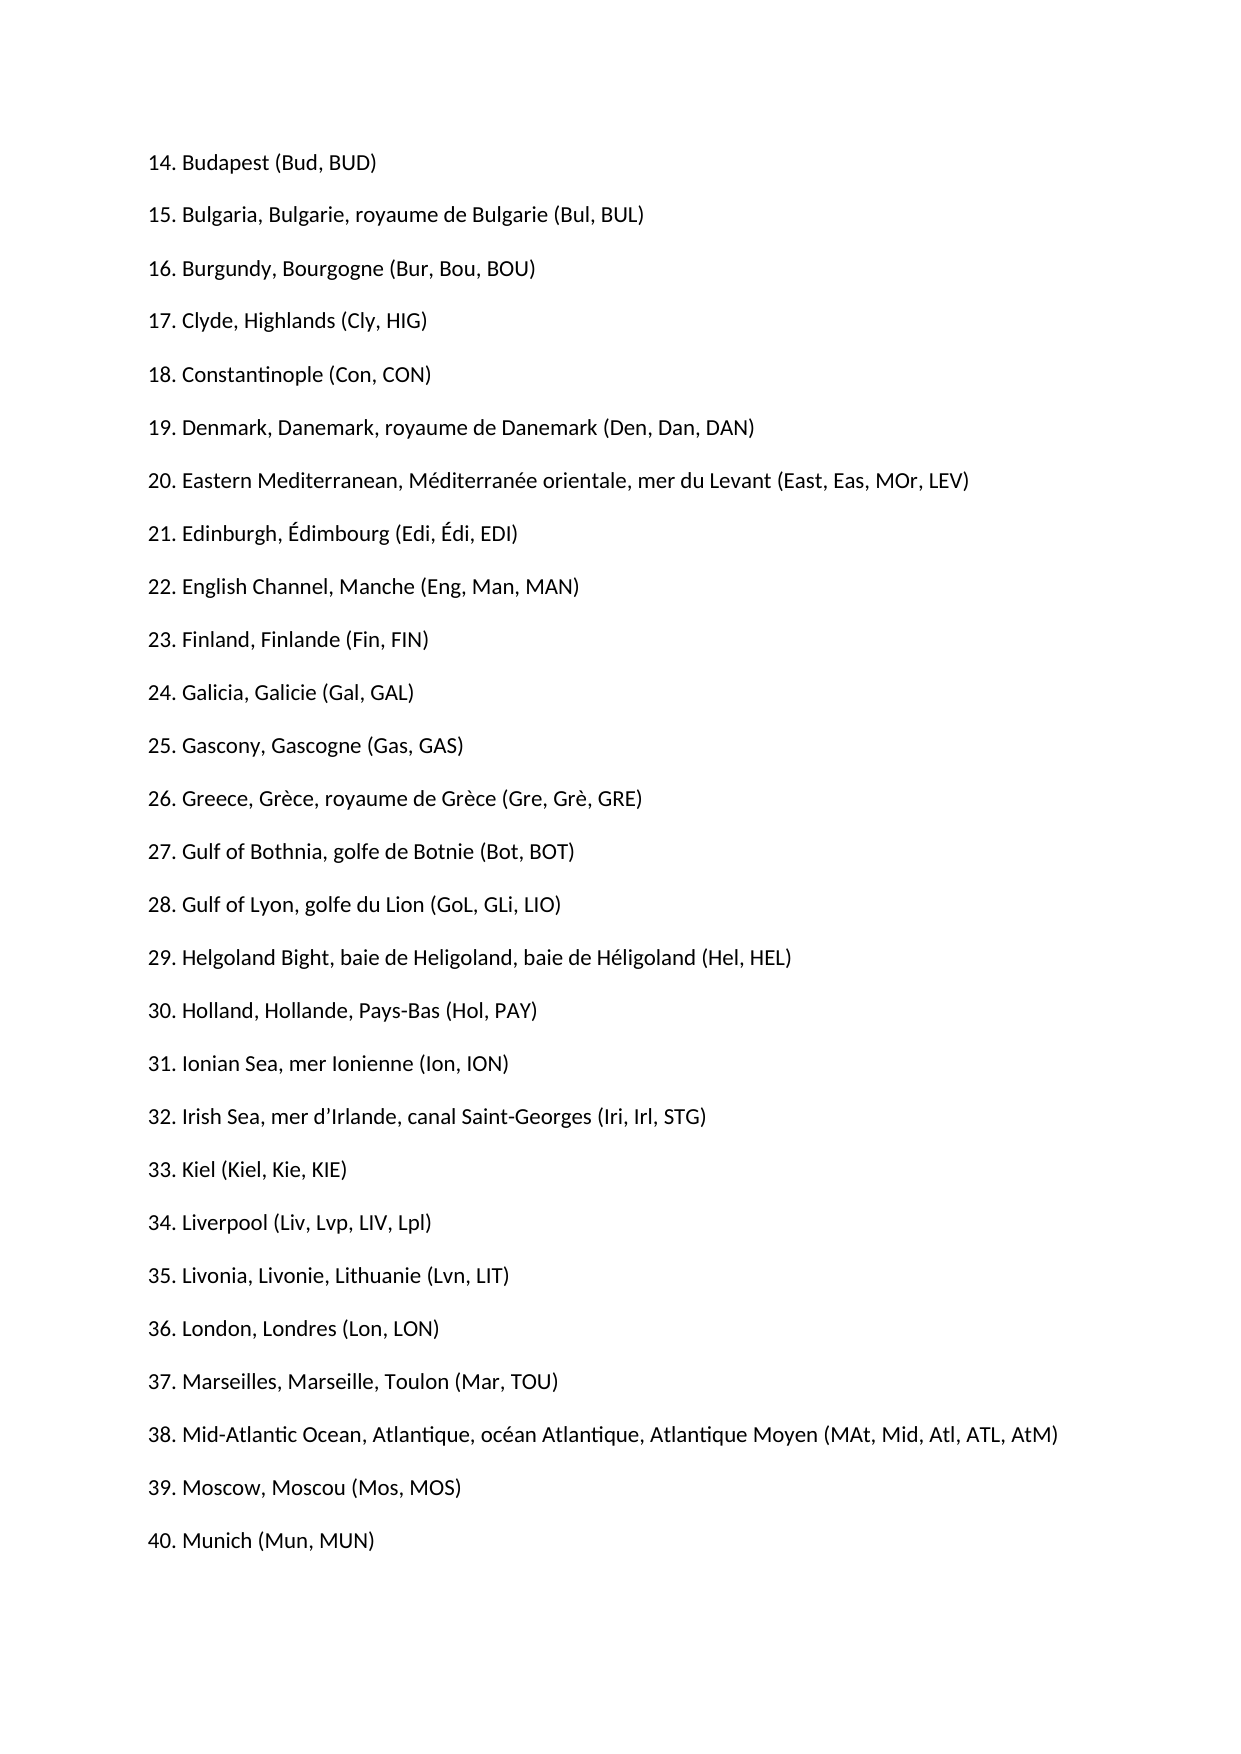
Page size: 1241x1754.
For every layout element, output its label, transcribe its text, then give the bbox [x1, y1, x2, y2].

text 17. Clyde, Highlands (Cly, HIG) [148, 307, 1093, 335]
text 23. Finland, Finlande (Fin, FIN) [148, 625, 1093, 653]
text 28. Gulf of Lyon, golfe du Lion (GoL, GLi, LIO) [148, 890, 1093, 918]
text 30. Holland, Hollande, Pays-Bas (Hol, PAY) [148, 996, 1093, 1024]
text 20. Eastern Mediterranean, Méditerranée orientale, mer du Levant (East, Eas, MOr, LEV) [148, 466, 1093, 494]
text 36. London, Londres (Lon, LON) [148, 1314, 1093, 1342]
text 39. Moscow, Moscou (Mos, MOS) [148, 1473, 1093, 1501]
text 40. Munich (Mun, MUN) [148, 1526, 1093, 1554]
text 35. Livonia, Livonie, Lithuanie (Lvn, LIT) [148, 1261, 1093, 1289]
text 15. Bulgaria, Bulgarie, royaume de Bulgarie (Bul, BUL) [148, 201, 1093, 229]
text 26. Greece, Grèce, royaume de Grèce (Gre, Grè, GRE) [148, 784, 1093, 812]
text 32. Irish Sea, mer d’Irlande, canal Saint-Georges (Iri, Irl, STG) [148, 1102, 1093, 1130]
text 19. Denmark, Danemark, royaume de Danemark (Den, Dan, DAN) [148, 413, 1093, 441]
text 16. Burgundy, Bourgogne (Bur, Bou, BOU) [148, 254, 1093, 282]
text 21. Edinburgh, Édimbourg (Edi, Édi, EDI) [148, 519, 1093, 547]
text 38. Mid-Atlantic Ocean, Atlantique, océan Atlantique, Atlantique Moyen (MAt, Mid, Atl, ATL, AtM) [148, 1420, 1093, 1448]
text 14. Budapest (Bud, BUD) [148, 148, 1093, 176]
text 18. Constantinople (Con, CON) [148, 360, 1093, 388]
text 22. English Channel, Manche (Eng, Man, MAN) [148, 572, 1093, 600]
text 25. Gascony, Gascogne (Gas, GAS) [148, 731, 1093, 759]
text 29. Helgoland Bight, baie de Heligoland, baie de Héligoland (Hel, HEL) [148, 943, 1093, 971]
text 24. Galicia, Galicie (Gal, GAL) [148, 678, 1093, 706]
text 27. Gulf of Bothnia, golfe de Botnie (Bot, BOT) [148, 837, 1093, 865]
text 31. Ionian Sea, mer Ionienne (Ion, ION) [148, 1049, 1093, 1077]
text 34. Liverpool (Liv, Lvp, LIV, Lpl) [148, 1208, 1093, 1236]
text 37. Marseilles, Marseille, Toulon (Mar, TOU) [148, 1367, 1093, 1395]
text 33. Kiel (Kiel, Kie, KIE) [148, 1155, 1093, 1183]
